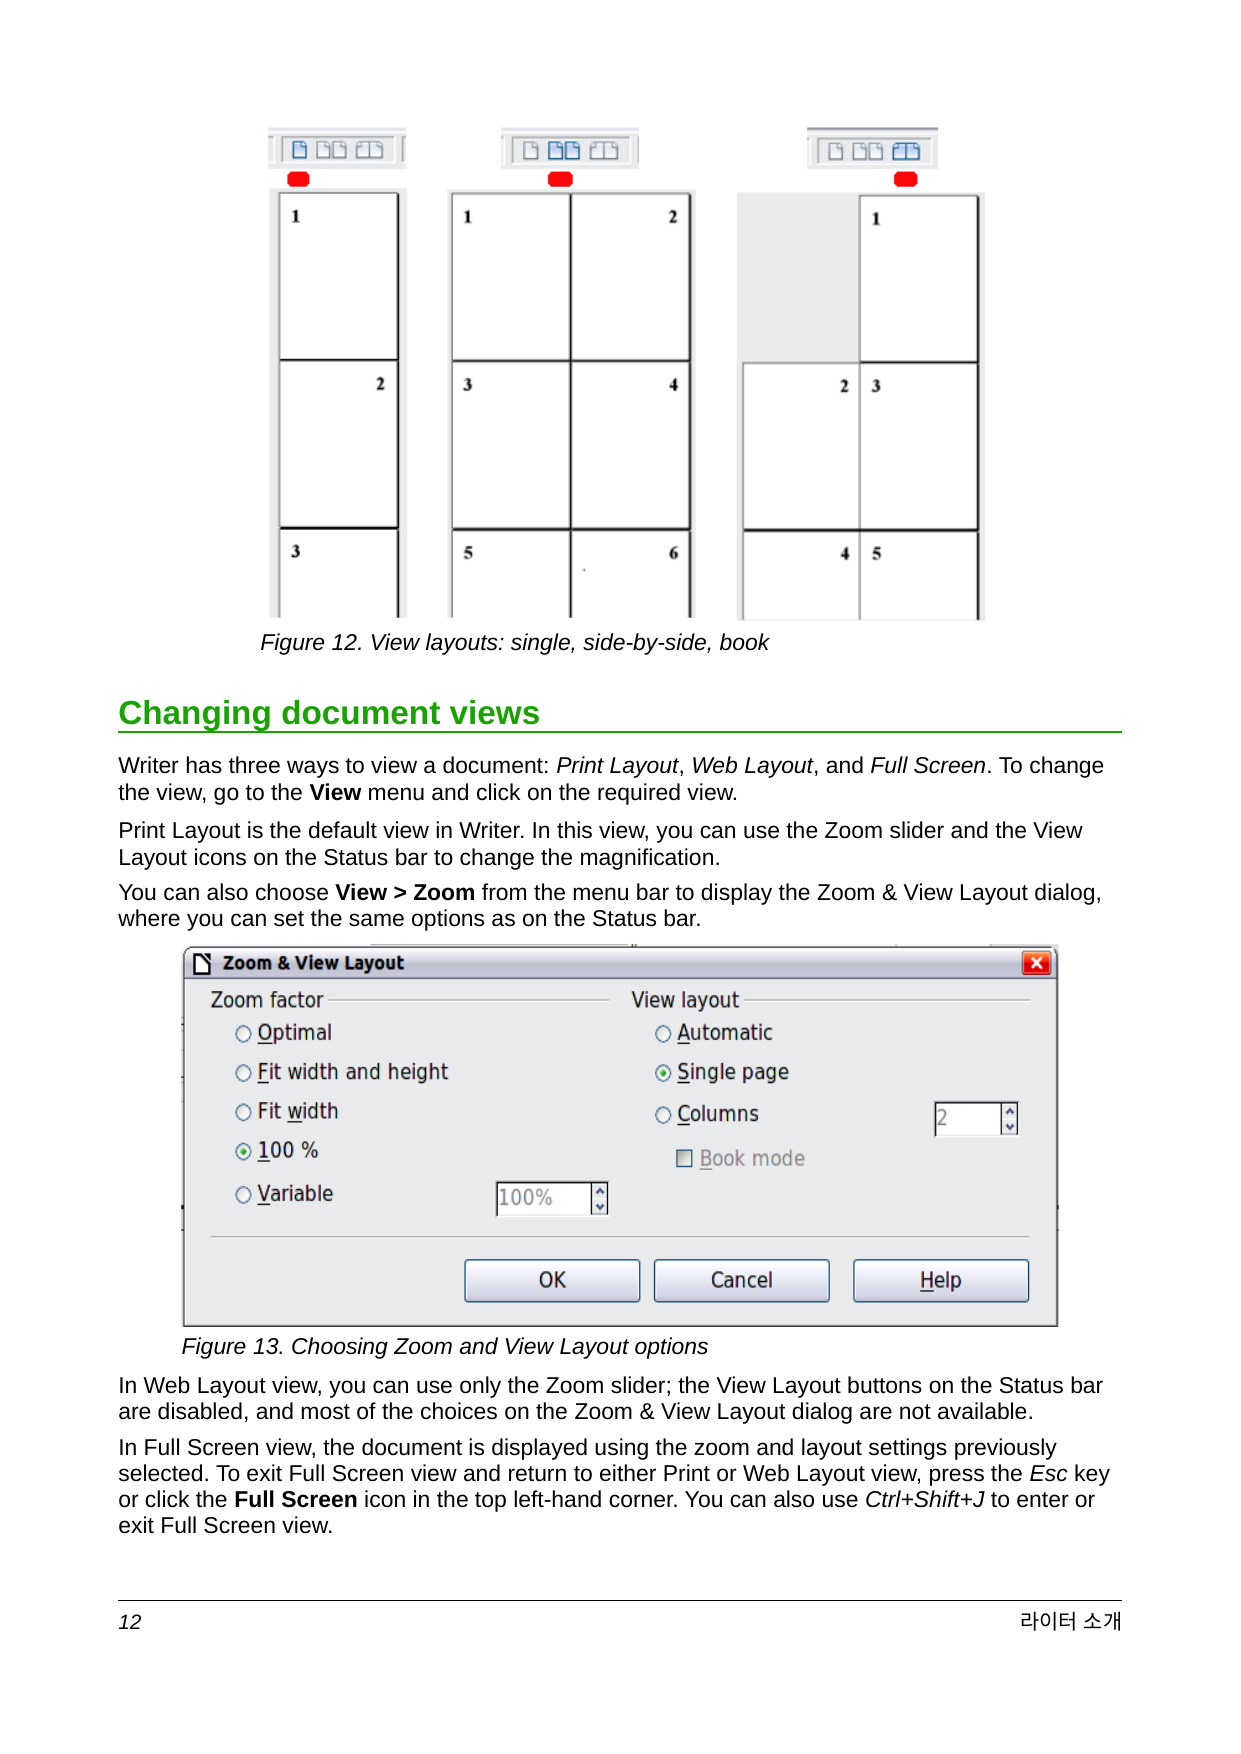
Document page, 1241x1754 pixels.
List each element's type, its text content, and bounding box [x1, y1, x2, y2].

text Writer has three ways to view a document: Print Layout, Web Layout, and Full Screen. To change the view, go to the View menu and click on the required view. [118, 752, 1122, 805]
text Figure 12. View layouts: single, side-by-side, book [260, 629, 980, 655]
subtitle Changing document views [118, 693, 1122, 731]
picture [181, 944, 1059, 1327]
text In Web Layout view, you can use only the Zoom slider; the View Layout buttons on the Status bar are disabled, and most of the choices on the Zoom & View Layout dialog are not available. [118, 1372, 1122, 1424]
text You can also choose View > Zoom from the menu bar to display the Zoom & View Layout dialog, where you can set the same options as on the Status bar. [118, 879, 1122, 932]
picture [260, 118, 999, 629]
text In Full Screen view, the document is displayed using the zoom and layout settings previously selected. To exit Full Screen view and return to either Print or Web Layout view, press the Esc key or click the Full Screen icon in the top left-hand corner. You can also use Ctrl+Shift+J to enter or exit Full Screen view. [118, 1433, 1122, 1539]
text Figure 13. Choosing Zoom and View Layout options [181, 1333, 1059, 1359]
text Print Layout is the default view in Writer. In this view, you can use the Zoom slider and the View Layout icons on the Status bar to change the magnification. [118, 817, 1122, 870]
